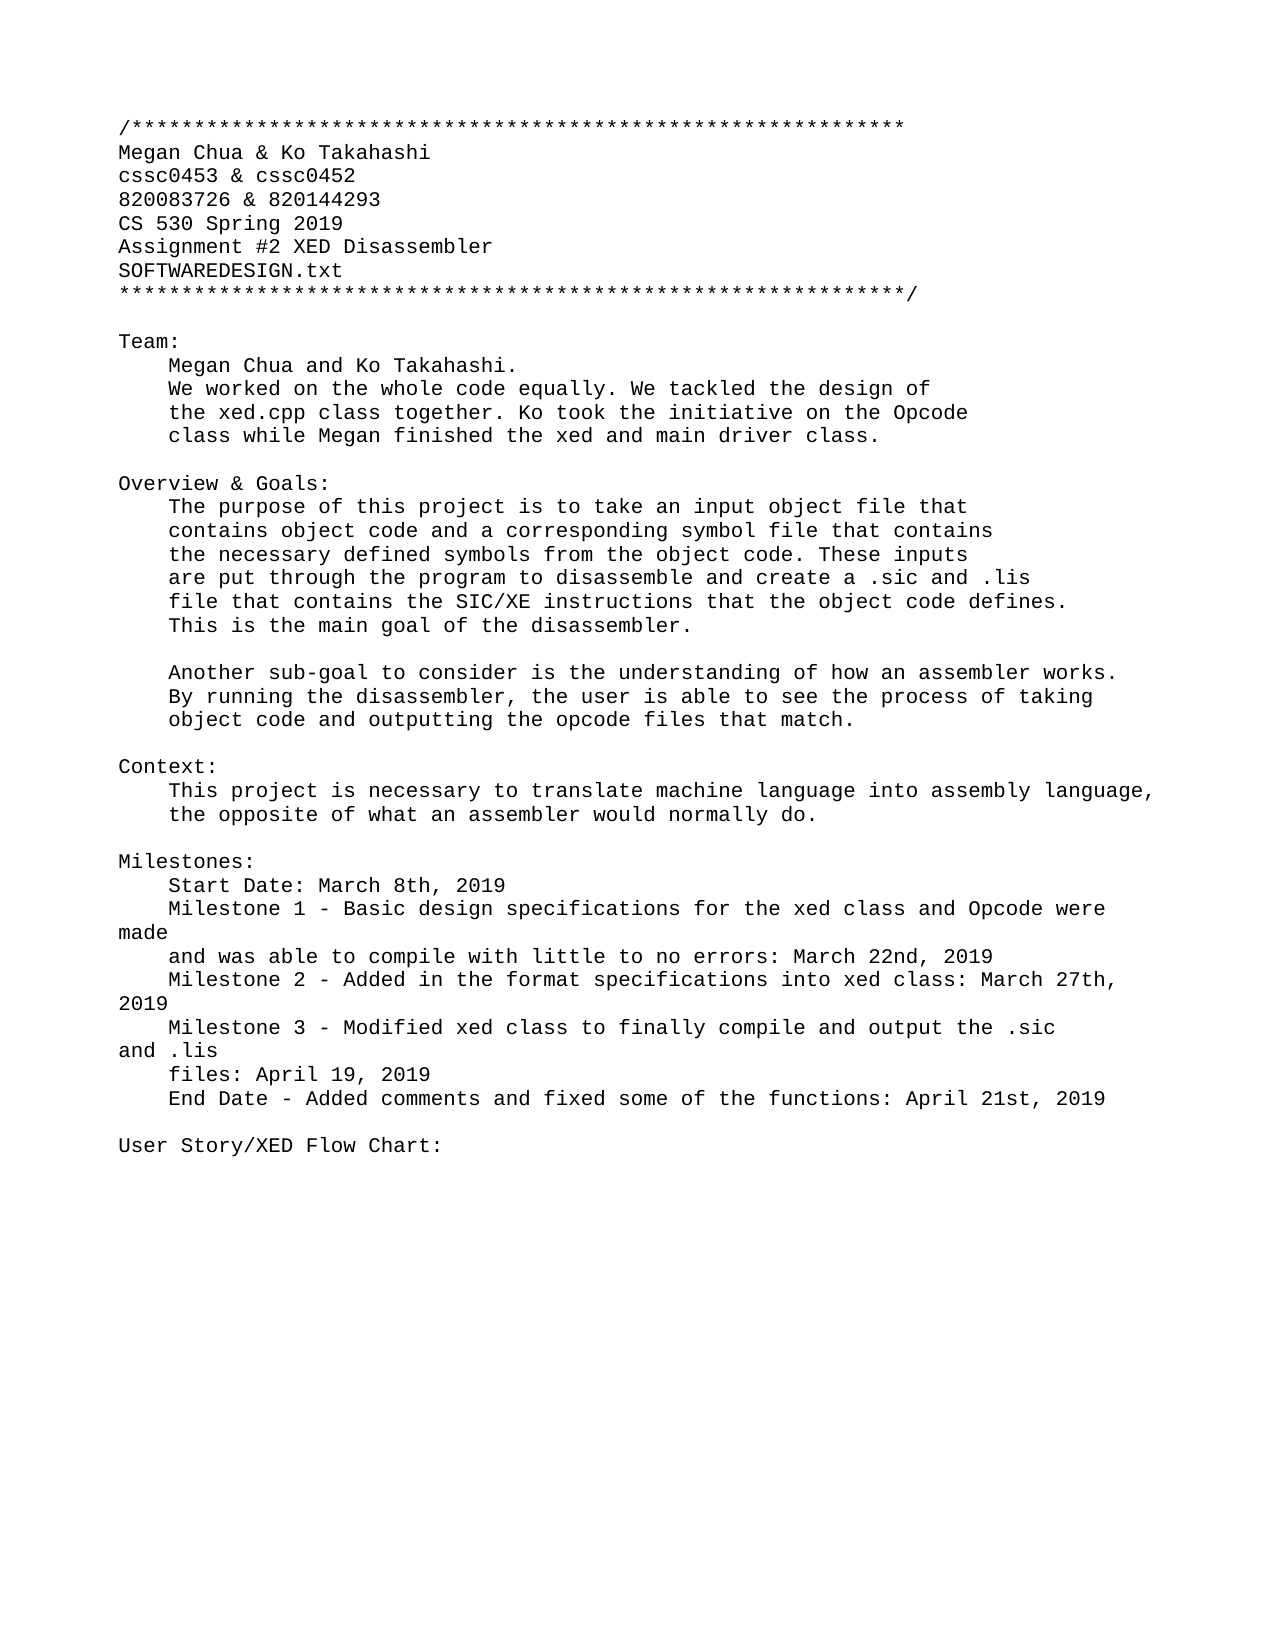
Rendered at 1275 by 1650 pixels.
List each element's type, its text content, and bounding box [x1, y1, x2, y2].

text Megan Chua and Ko Takahashi. [118, 354, 1157, 378]
text class while Megan finished the xed and main driver class. [118, 426, 1157, 449]
text and was able to compile with little to no errors: March 22nd, 2019 [118, 946, 1157, 969]
text the opposite of what an assembler would normally do. [118, 804, 1157, 827]
text /************************************************************** [118, 118, 1157, 142]
text contains object code and a corresponding symbol file that contains [118, 520, 1157, 544]
text Start Date: March 8th, 2019 [118, 875, 1157, 898]
text This project is necessary to translate machine language into assembly language, [118, 780, 1157, 804]
text are put through the program to disassemble and create a .sic and .lis [118, 567, 1157, 591]
text SOFTWAREDESIGN.txt [118, 260, 1157, 284]
text 820083726 & 820144293 [118, 189, 1157, 213]
text files: April 19, 2019 [118, 1064, 1157, 1088]
text User Story/XED Flow Chart: [118, 1135, 1157, 1158]
text object code and outputting the opcode files that match. [118, 709, 1157, 733]
text file that contains the SIC/XE instructions that the object code defines. [118, 591, 1157, 615]
text We worked on the whole code equally. We tackled the design of [118, 378, 1157, 402]
text Assignment #2 XED Disassembler [118, 236, 1157, 260]
text the necessary defined symbols from the object code. These inputs [118, 544, 1157, 567]
text Milestones: [118, 851, 1157, 875]
text Milestone 3 - Modified xed class to finally compile and output the .sic and .lis [118, 1017, 1157, 1064]
text ***************************************************************/ [118, 284, 1157, 307]
text Milestone 1 - Basic design specifications for the xed class and Opcode were made [118, 898, 1157, 946]
text By running the disassembler, the user is able to see the process of taking [118, 686, 1157, 709]
text This is the main goal of the disassembler. [118, 615, 1157, 638]
text Team: [118, 331, 1157, 354]
text End Date - Added comments and fixed some of the functions: April 21st, 2019 [118, 1088, 1157, 1111]
text Overview & Goals: [118, 473, 1157, 496]
text CS 530 Spring 2019 [118, 213, 1157, 236]
text cssc0453 & cssc0452 [118, 165, 1157, 189]
text The purpose of this project is to take an input object file that [118, 496, 1157, 520]
text Milestone 2 - Added in the format specifications into xed class: March 27th, 2019 [118, 969, 1157, 1017]
text Megan Chua & Ko Takahashi [118, 142, 1157, 165]
text Context: [118, 757, 1157, 780]
text the xed.cpp class together. Ko took the initiative on the Opcode [118, 402, 1157, 426]
text Another sub-goal to consider is the understanding of how an assembler works. [118, 662, 1157, 686]
